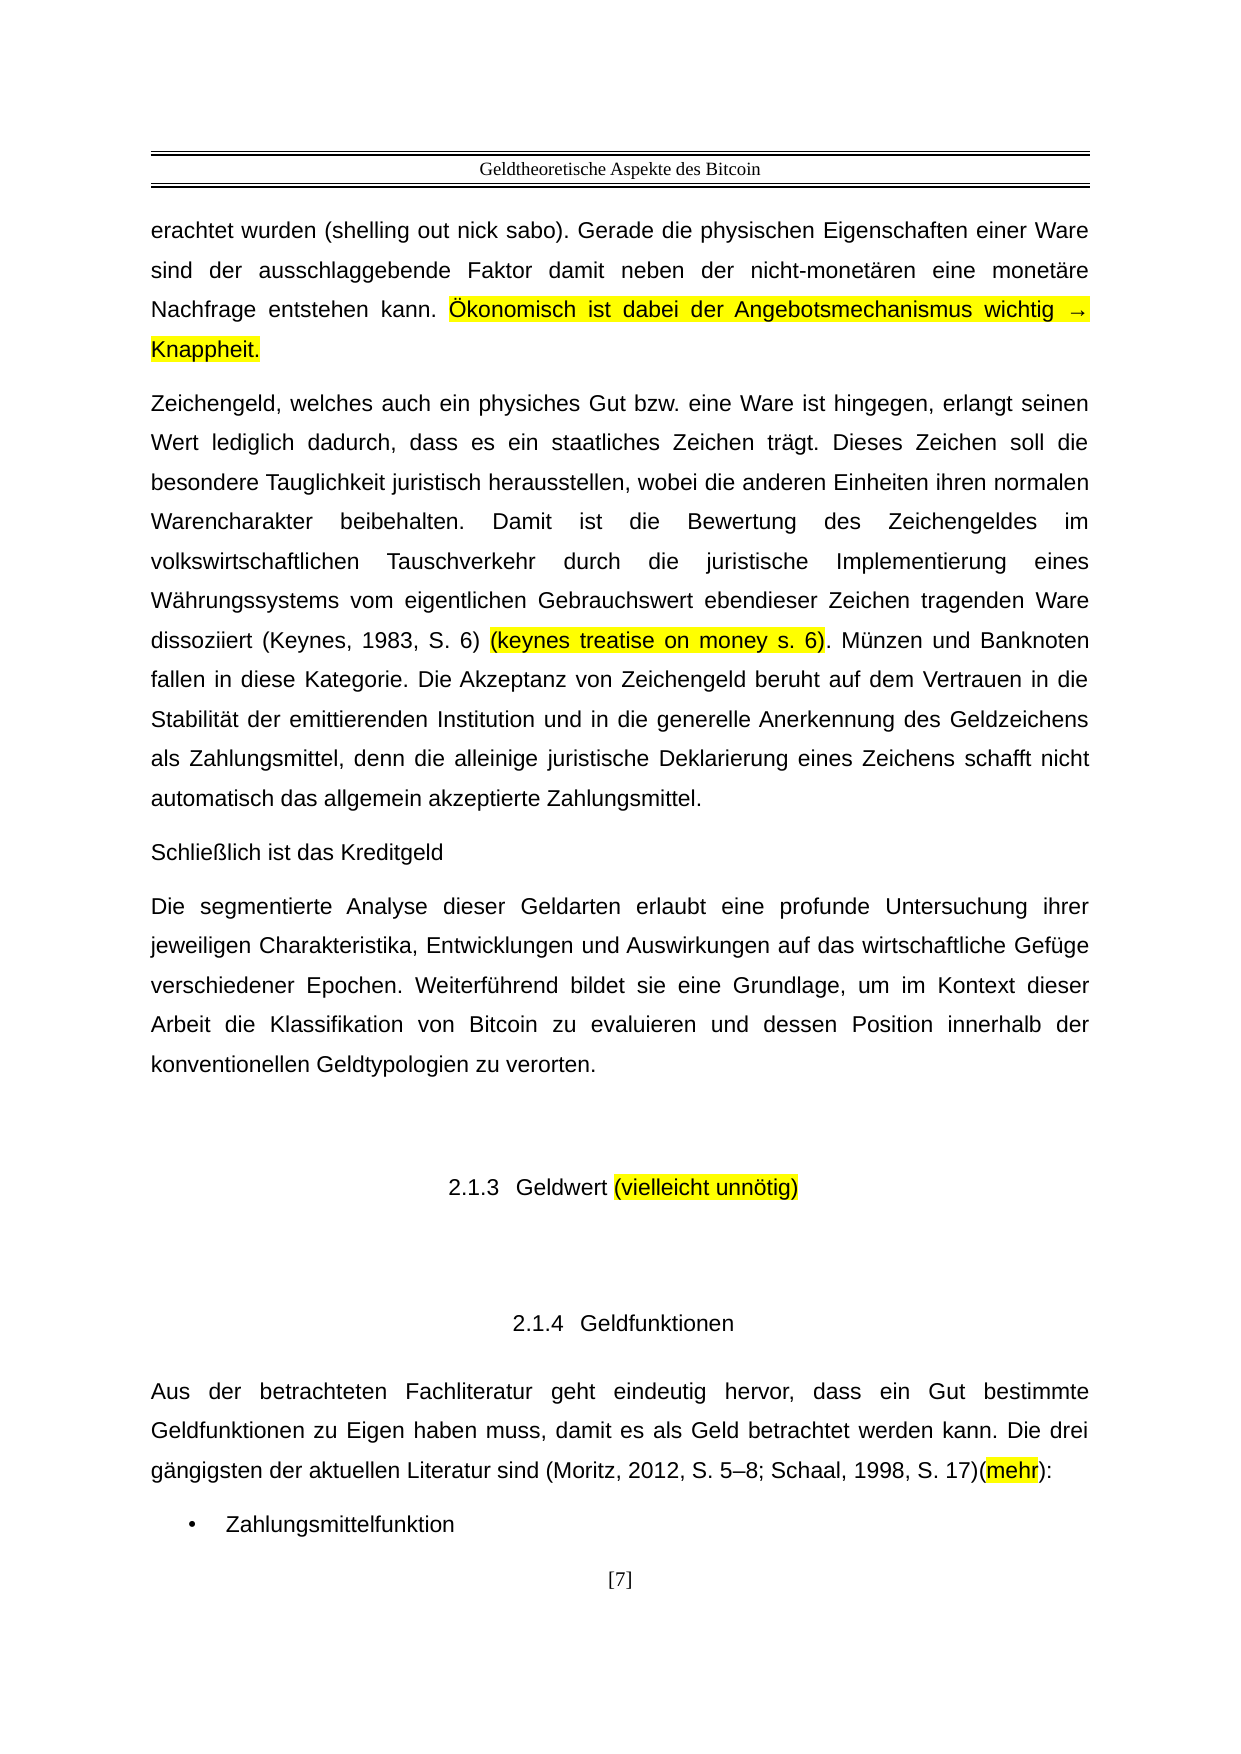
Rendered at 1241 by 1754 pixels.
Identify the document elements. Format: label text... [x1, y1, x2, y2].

text Aus der betrachteten Fachliteratur geht eindeutig hervor, dass ein Gut bestimmte Geldfunktionen zu Eigen haben muss, damit es als Geld betrachtet werden kann. Die drei gängigsten der aktuellen Literatur sind (Moritz, 2012, S. 5–8; Schaal, 1998, S. 17)(mehr): [151, 1378, 1090, 1483]
text Zeichengeld, welches auch ein physiches Gut bzw. eine Ware ist hingegen, erlangt seinen Wert lediglich dadurch, dass es ein staatliches Zeichen trägt. Dieses Zeichen soll die besondere Tauglichkeit juristisch herausstellen, wobei die anderen Einheiten ihren normalen Warencharakter beibehalten. Damit ist die Bewertung des Zeichengeldes im volkswirtschaftlichen Tauschverkehr durch die juristische Implementierung eines Währungssystems vom eigentlichen Gebrauchswert ebendieser Zeichen tragenden Ware dissoziiert (Keynes, 1983, S. 6) (keynes treatise on money s. 6). Münzen und Banknoten fallen in diese Kategorie. Die Akzeptanz von Zeichengeld beruht auf dem Vertrauen in die Stabilität der emittierenden Institution und in die generelle Anerkennung des Geldzeichens als Zahlungsmittel, denn die alleinige juristische Deklarierung eines Zeichens schafft nicht automatisch das allgemein akzeptierte Zahlungsmittel. [151, 390, 1090, 811]
text erachtet wurden (shelling out nick sabo). Gerade die physischen Eigenschaften einer Ware sind der ausschlaggebende Faktor damit neben der nicht-monetären eine monetäre Nachfrage entstehen kann. Ökonomisch ist dabei der Angebotsmechanismus wichtig → Knappheit. [151, 217, 1090, 362]
text Schließlich ist das Kreditgeld [151, 838, 1090, 865]
list Zahlungsmittelfunktion [188, 1511, 1090, 1537]
text Die segmentierte Analyse dieser Geldarten erlaubt eine profunde Untersuchung ihrer jeweiligen Charakteristika, Entwicklungen und Auswirkungen auf das wirtschaftliche Gefüge verschiedener Epochen. Weiterführend bildet sie eine Grundlage, um im Kontext dieser Arbeit die Klassifikation von Bitcoin zu evaluieren und dessen Position innerhalb der konventionellen Geldtypologien zu verorten. [151, 893, 1090, 1077]
subtitle Geldwert (vielleicht unnötig) [151, 1173, 1090, 1200]
subtitle Geldfunktionen [151, 1310, 1090, 1336]
